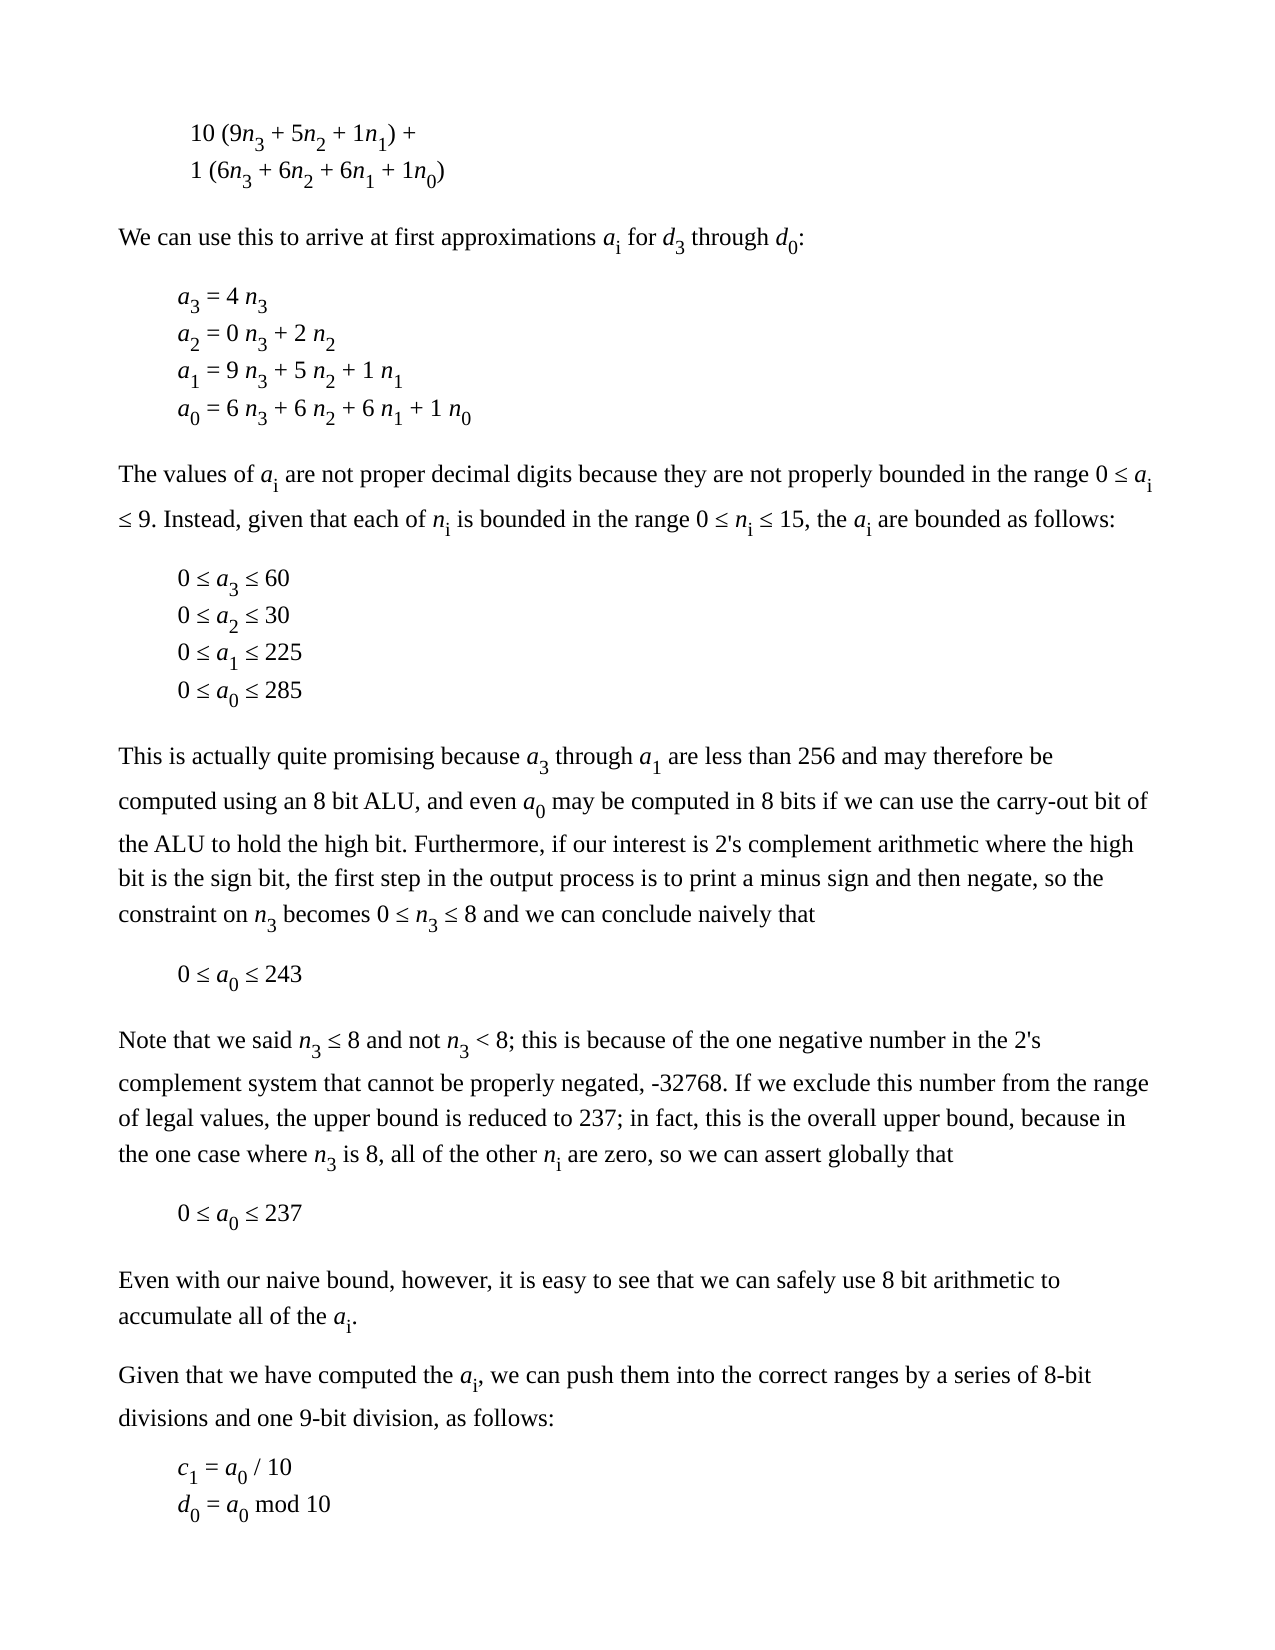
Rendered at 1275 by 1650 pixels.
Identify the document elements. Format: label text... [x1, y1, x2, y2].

text Note that we said n3 ≤ 8 and not n3 < 8; this is because of the one negative number in the 2's complement system that cannot be properly negated, -32768. If we exclude this number from the range of legal values, the upper bound is reduced to 237; in fact, this is the overall upper bound, because in the one case where n3 is 8, all of the other ni are zero, so we can assert globally that [118, 1025, 1157, 1176]
text 0 ≤ a0 ≤ 243 [177, 959, 1098, 996]
text 0 ≤ a0 ≤ 237 [177, 1198, 1098, 1235]
text 10 (9n3 + 5n2 + 1n1) + 1 (6n3 + 6n2 + 6n1 + 1n0) [177, 118, 1098, 192]
text Even with our naive bound, however, it is easy to see that we can safely use 8 bit arithmetic to accumulate all of the ai. [118, 1265, 1157, 1338]
text Given that we have computed the ai, we can push them into the correct ranges by a series of 8-bit divisions and one 9-bit division, as follows: [118, 1360, 1157, 1432]
text This is actually quite promising because a3 through a1 are less than 256 and may therefore be computed using an 8 bit ALU, and even a0 may be computed in 8 bits if we can use the carry-out bit of the ALU to hold the high bit. Furthermore, if our interest is 2's complement arithmetic where the high bit is the sign bit, the first step in the output process is to print a minus sign and then negate, so the constraint on n3 becomes 0 ≤ n3 ≤ 8 and we can conclude naively that [118, 741, 1157, 937]
text The values of ai are not proper decimal digits because they are not properly bounded in the range 0 ≤ ai ≤ 9. Instead, given that each of ni is bounded in the range 0 ≤ ni ≤ 15, the ai are bounded as follows: [118, 459, 1157, 541]
text We can use this to arrive at first approximations ai for d3 through d0: [118, 222, 1157, 259]
text a3 = 4 n3 a2 = 0 n3 + 2 n2 a1 = 9 n3 + 5 n2 + 1 n1 a0 = 6 n3 + 6 n2 + 6 n1 + 1 n0 [177, 281, 1098, 430]
text 0 ≤ a3 ≤ 60 0 ≤ a2 ≤ 30 0 ≤ a1 ≤ 225 0 ≤ a0 ≤ 285 [177, 563, 1098, 712]
text c1 = a0 / 10 d0 = a0 mod 10 [177, 1452, 1098, 1526]
